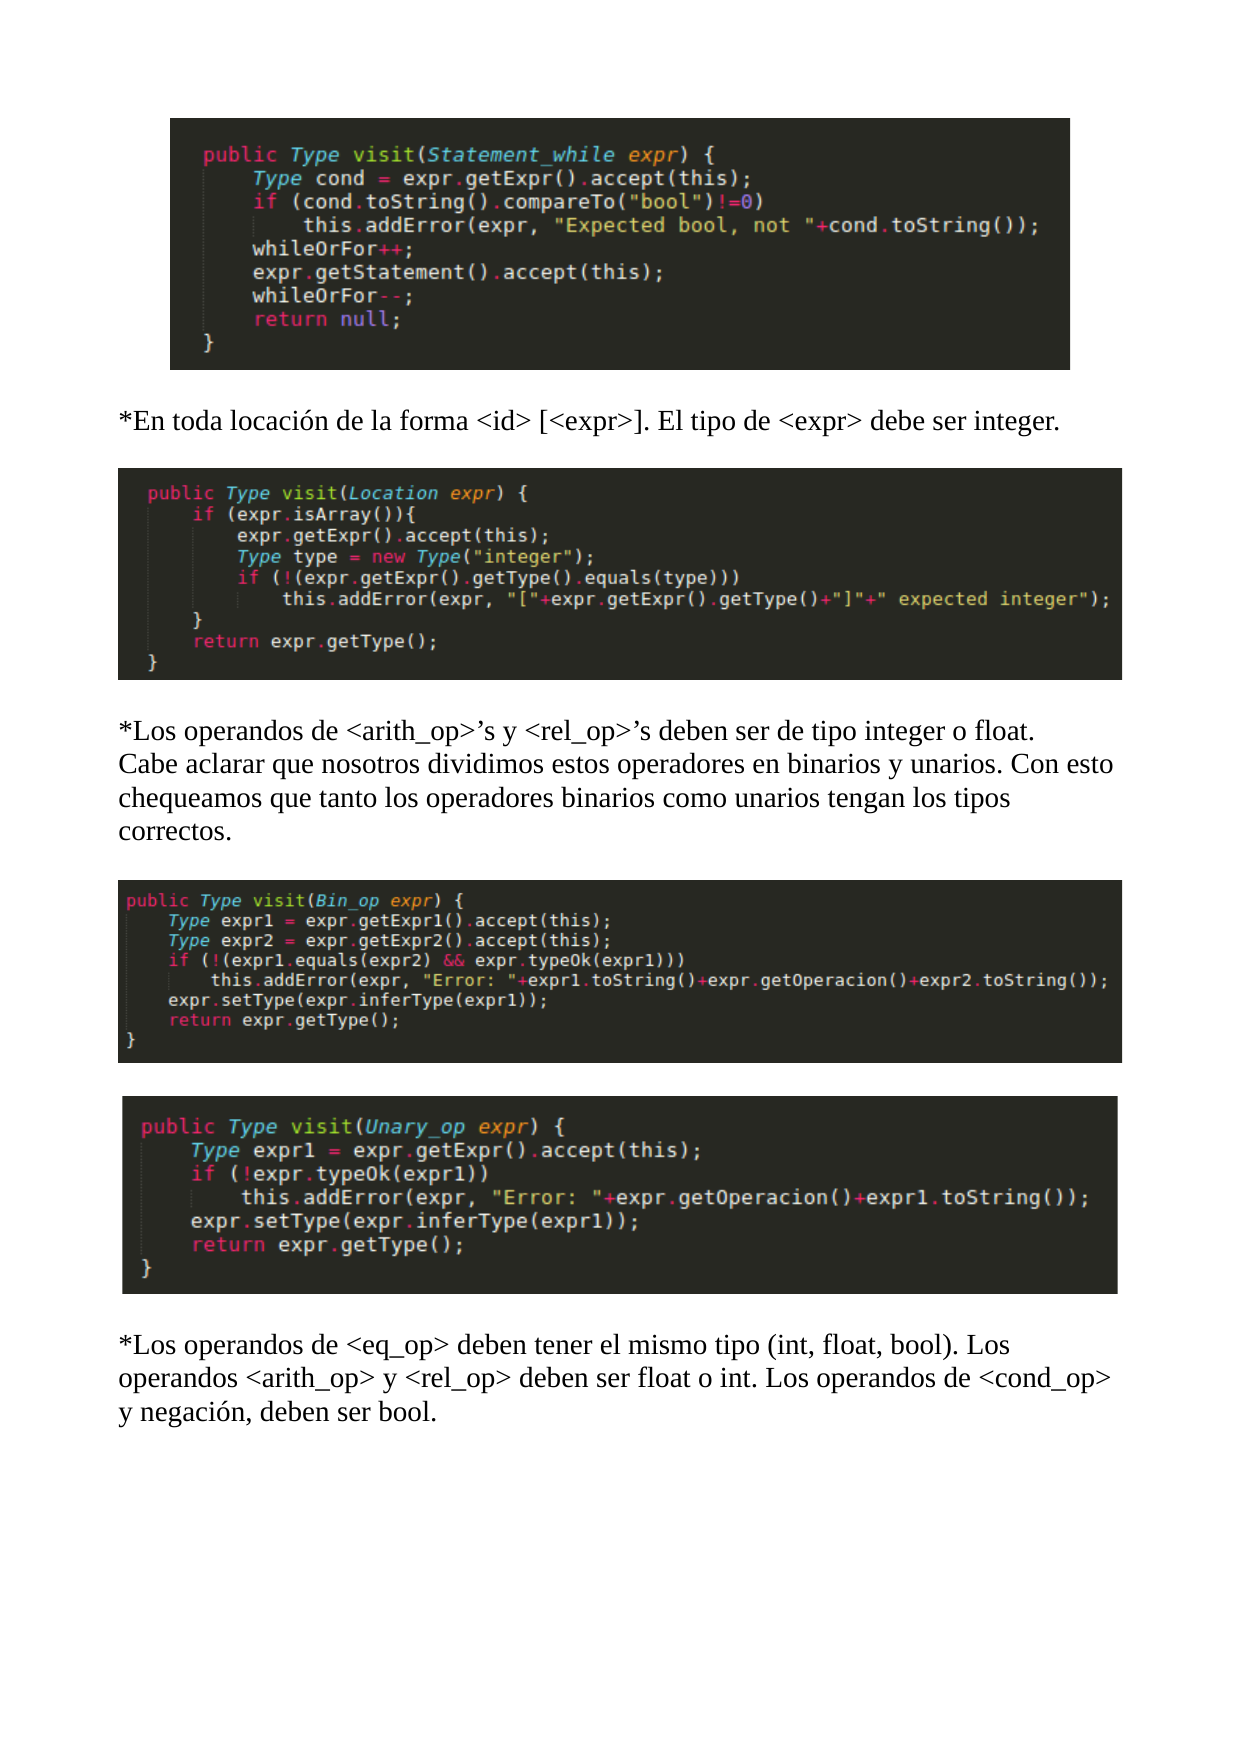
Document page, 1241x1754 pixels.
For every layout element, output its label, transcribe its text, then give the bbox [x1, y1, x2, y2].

picture [118, 468, 1123, 680]
picture [118, 880, 1123, 1063]
text *Los operandos de <arith_op>’s y <rel_op>’s deben ser de tipo integer o float. [118, 713, 1122, 746]
text Cabe aclarar que nosotros dividimos estos operadores en binarios y unarios. Con esto chequeamos que tanto los operadores binarios como unarios tengan los tipos correctos. [118, 746, 1122, 847]
text *En toda locación de la forma <id> [<expr>]. El tipo de <expr> debe ser integer. [118, 403, 1122, 437]
picture [170, 118, 1071, 370]
text *Los operandos de <eq_op> deben tener el mismo tipo (int, float, bool). Los operandos <arith_op> y <rel_op> deben ser float o int. Los operandos de <cond_op> y negación, deben ser bool. [118, 1327, 1122, 1427]
picture [122, 1096, 1118, 1294]
